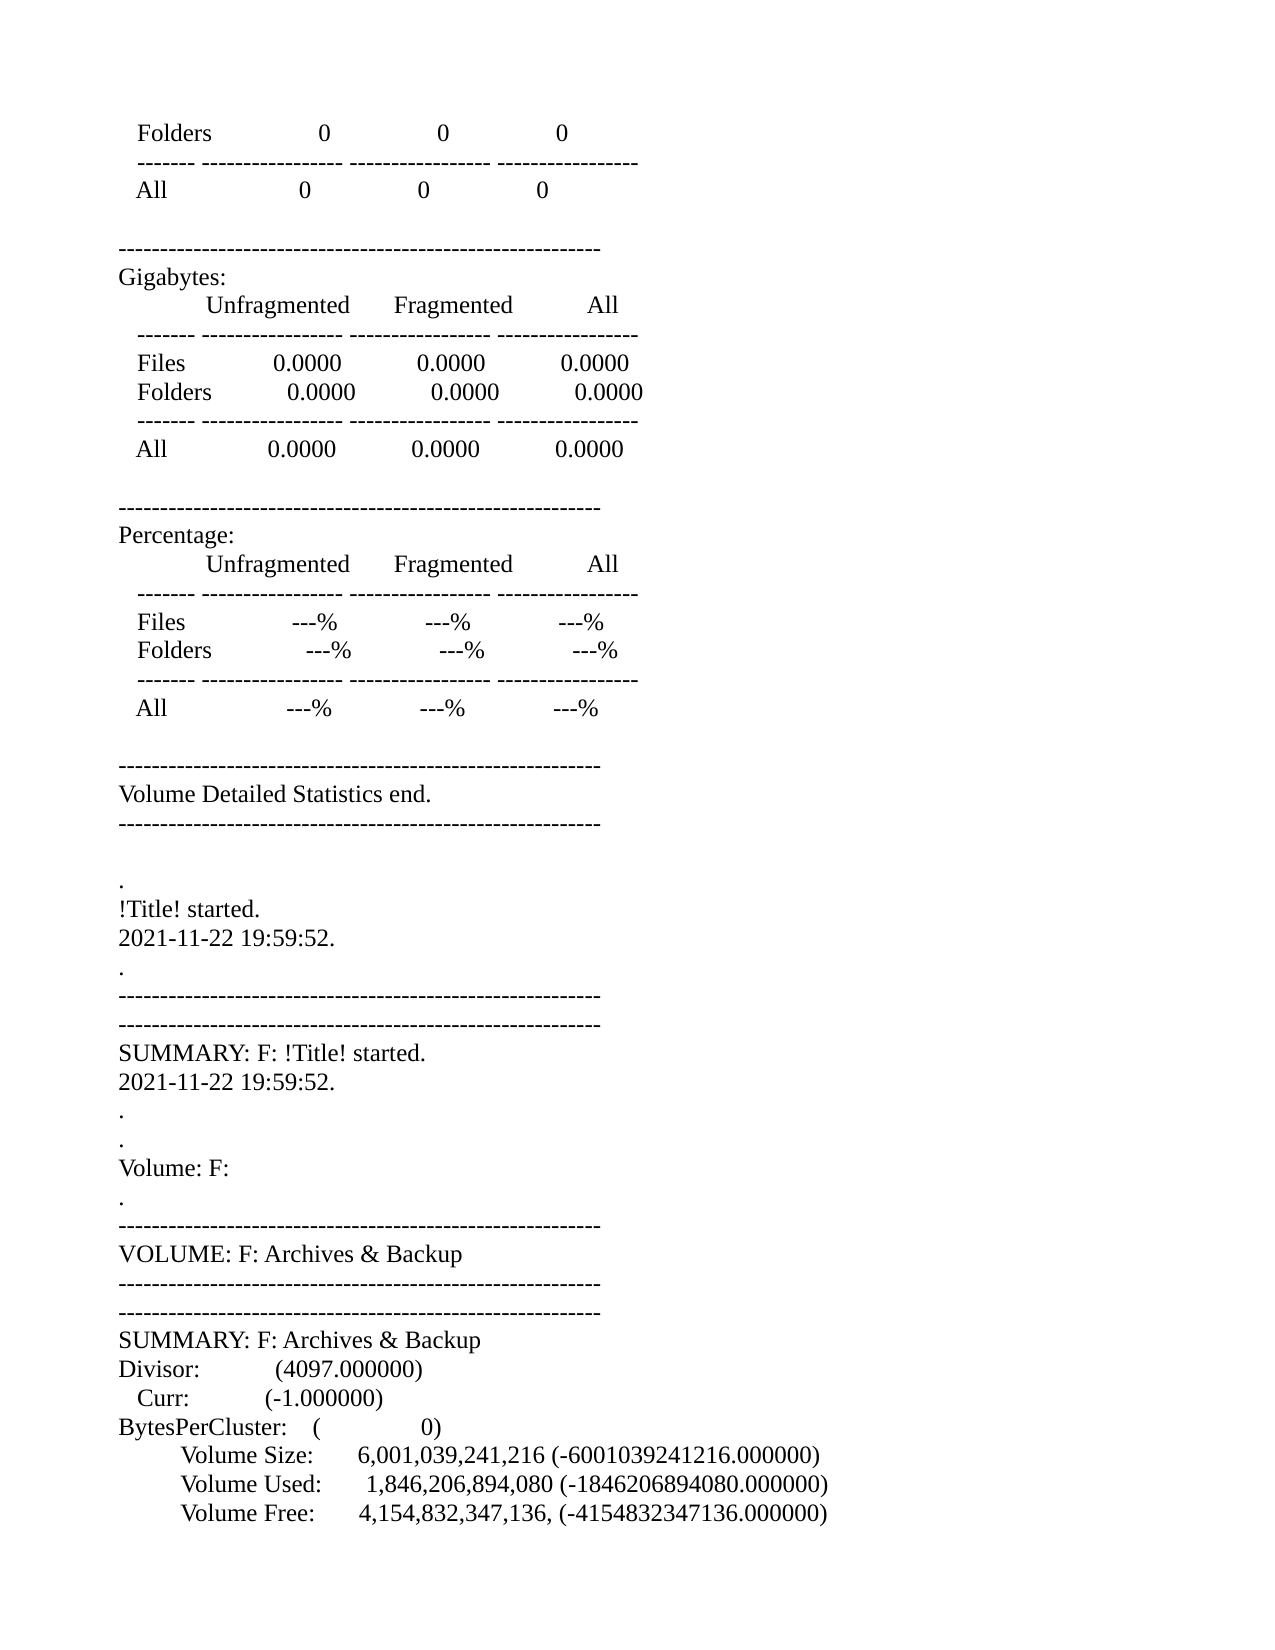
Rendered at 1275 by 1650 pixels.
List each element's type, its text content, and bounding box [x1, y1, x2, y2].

text SUMMARY: F: Archives & Backup [118, 1326, 1157, 1354]
text ------- ----------------- ----------------- ----------------- [118, 147, 1157, 176]
text Gigabytes: [118, 262, 1157, 291]
text ---------------------------------------------------------- [118, 1297, 1157, 1326]
text Files ---% ---% ---% [118, 607, 1157, 636]
text ---------------------------------------------------------- [118, 808, 1157, 837]
text All 0.0000 0.0000 0.0000 [118, 434, 1157, 463]
text Curr: (-1.000000) [118, 1383, 1157, 1412]
text Unfragmented Fragmented All [118, 291, 1157, 319]
text ------- ----------------- ----------------- ----------------- [118, 664, 1157, 693]
text !Title! started. [118, 894, 1157, 923]
text ---------------------------------------------------------- [118, 233, 1157, 262]
text Volume Free: 4,154,832,347,136, (-4154832347136.000000) [118, 1498, 1157, 1527]
text . [118, 866, 1157, 894]
text ---------------------------------------------------------- [118, 981, 1157, 1009]
text Percentage: [118, 521, 1157, 549]
text Volume Size: 6,001,039,241,216 (-6001039241216.000000) [118, 1441, 1157, 1469]
text ------- ----------------- ----------------- ----------------- [118, 406, 1157, 434]
text Volume Detailed Statistics end. [118, 779, 1157, 808]
text Folders 0 0 0 [118, 118, 1157, 147]
text BytesPerCluster: ( 0) [118, 1412, 1157, 1441]
text ---------------------------------------------------------- [118, 1009, 1157, 1038]
text . [118, 1182, 1157, 1211]
text All ---% ---% ---% [118, 693, 1157, 722]
text VOLUME: F: Archives & Backup [118, 1239, 1157, 1268]
text 2021-11-22 19:59:52. [118, 1067, 1157, 1096]
text ---------------------------------------------------------- [118, 1268, 1157, 1297]
text Folders ---% ---% ---% [118, 636, 1157, 664]
text 2021-11-22 19:59:52. [118, 923, 1157, 952]
text Folders 0.0000 0.0000 0.0000 [118, 377, 1157, 406]
text . [118, 1124, 1157, 1153]
text ---------------------------------------------------------- [118, 751, 1157, 779]
text Volume Used: 1,846,206,894,080 (-1846206894080.000000) [118, 1469, 1157, 1498]
text . [118, 1096, 1157, 1124]
text SUMMARY: F: !Title! started. [118, 1038, 1157, 1067]
text Volume: F: [118, 1153, 1157, 1182]
text Files 0.0000 0.0000 0.0000 [118, 348, 1157, 377]
text Unfragmented Fragmented All [118, 549, 1157, 578]
text All 0 0 0 [118, 176, 1157, 204]
text ---------------------------------------------------------- [118, 1211, 1157, 1239]
text . [118, 952, 1157, 981]
text ---------------------------------------------------------- [118, 492, 1157, 521]
text ------- ----------------- ----------------- ----------------- [118, 319, 1157, 348]
text ------- ----------------- ----------------- ----------------- [118, 578, 1157, 607]
text Divisor: (4097.000000) [118, 1354, 1157, 1383]
